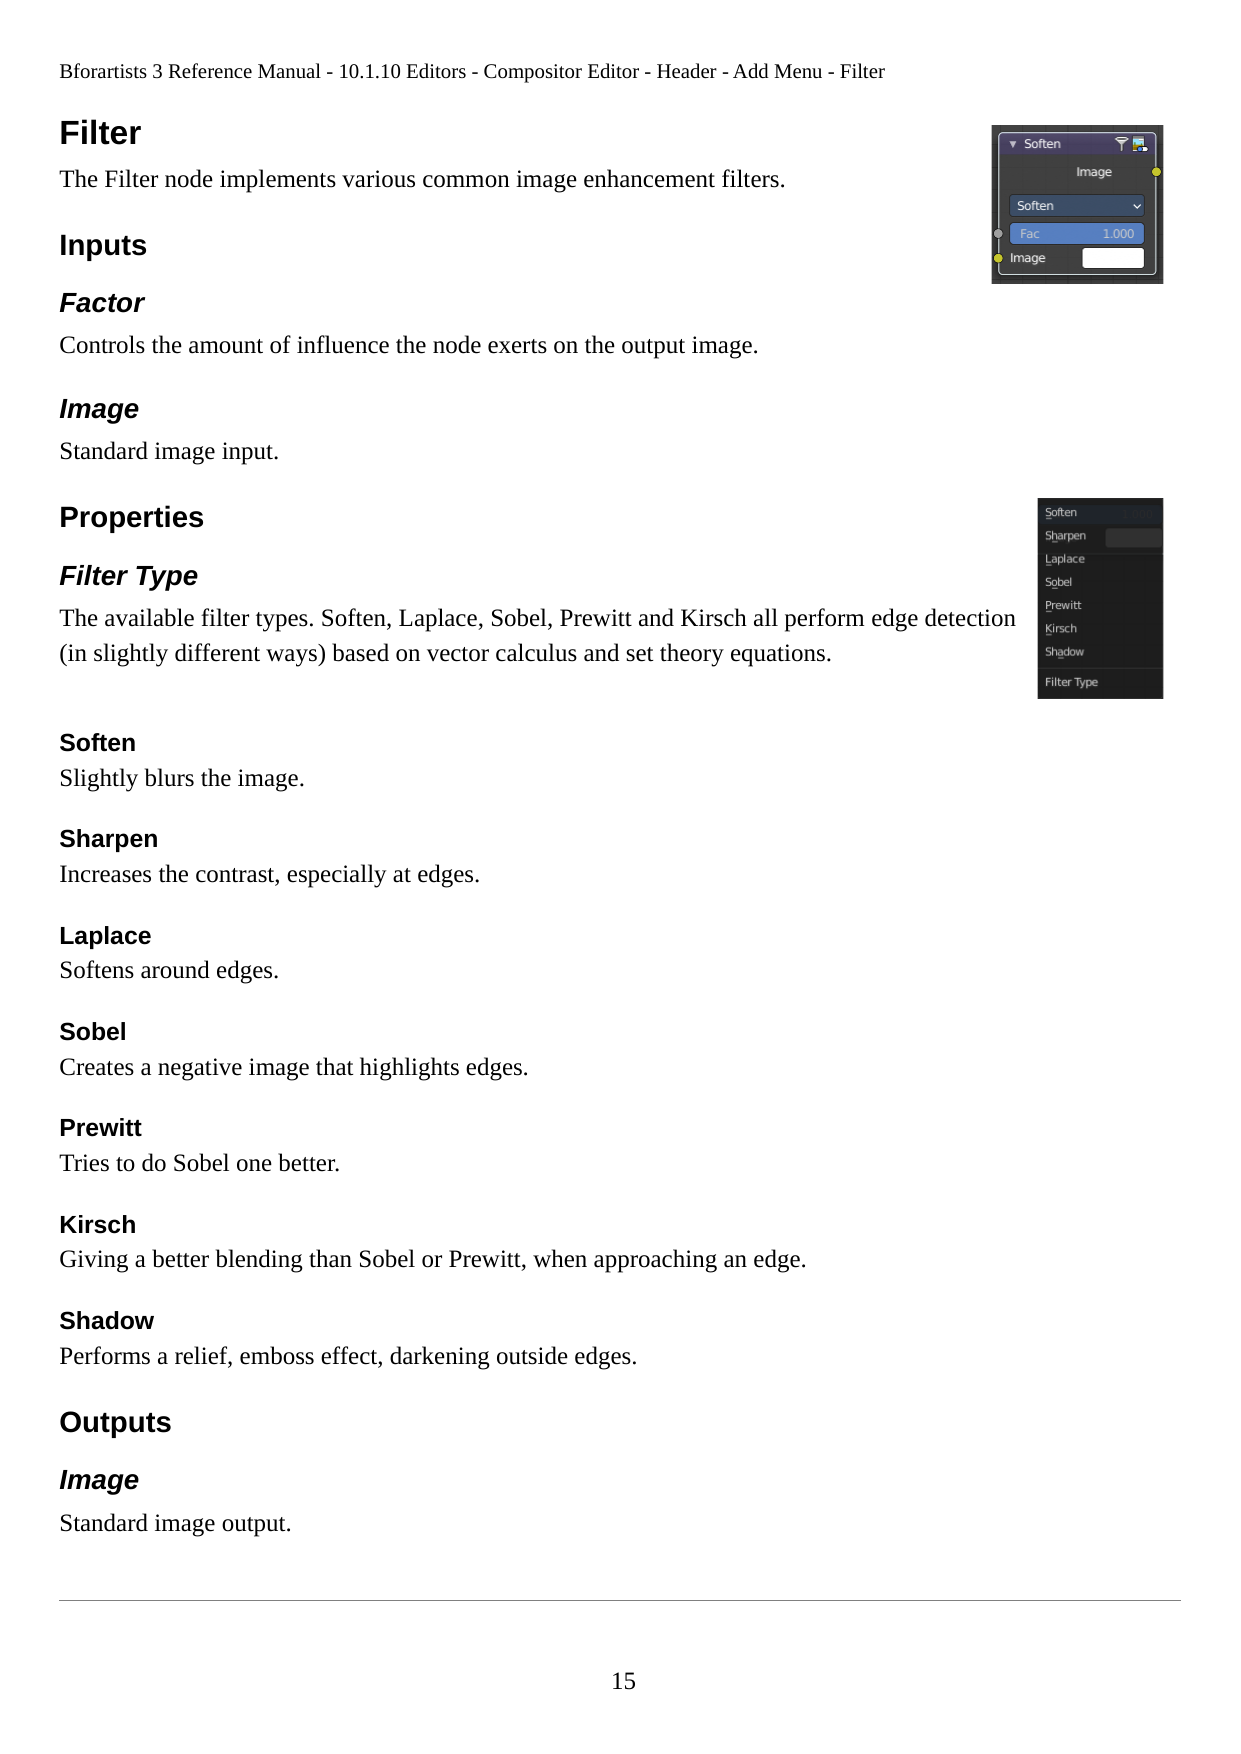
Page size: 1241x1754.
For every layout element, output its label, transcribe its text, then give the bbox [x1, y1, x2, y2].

subtitle Sharpen [59, 824, 1181, 853]
subtitle [1164, 559, 1181, 591]
text Giving a better blending than Sobel or Prewitt, when approaching an edge. [59, 1244, 1181, 1273]
subtitle Factor [59, 286, 1181, 318]
subtitle Filter [59, 113, 1181, 151]
subtitle Filter Type [59, 559, 1037, 591]
subtitle Properties [59, 500, 1037, 534]
subtitle Kirsch [59, 1210, 1181, 1238]
text Creates a negative image that highlights edges. [59, 1052, 1181, 1081]
subtitle Sobel [59, 1017, 1181, 1046]
text Slightly blurs the image. [59, 763, 1181, 792]
subtitle Inputs [59, 227, 991, 261]
text Standard image input. [59, 436, 1181, 465]
text The Filter node implements various common image enhancement filters. [59, 164, 991, 192]
picture [991, 125, 1164, 284]
subtitle Image [59, 392, 1181, 424]
text Tries to do Sobel one better. [59, 1148, 1181, 1177]
text Softens around edges. [59, 956, 1181, 984]
subtitle Image [59, 1463, 1181, 1495]
text Performs a relief, emboss effect, darkening outside edges. [59, 1341, 1181, 1370]
subtitle [1164, 227, 1181, 261]
text Standard image output. [59, 1508, 1181, 1536]
subtitle Shadow [59, 1306, 1181, 1335]
subtitle Laplace [59, 921, 1181, 949]
subtitle Soften [59, 728, 1181, 757]
subtitle [1164, 500, 1181, 534]
text Increases the contrast, especially at edges. [59, 859, 1181, 888]
picture [1037, 498, 1164, 699]
subtitle Prewitt [59, 1113, 1181, 1142]
text Controls the amount of influence the node exerts on the output image. [59, 331, 1181, 359]
subtitle Outputs [59, 1404, 1181, 1438]
text The available filter types. Soften, Laplace, Sobel, Prewitt and Kirsch all perform edge detection (in slightly different ways) based on vector calculus and set theory equations. [59, 603, 1037, 666]
